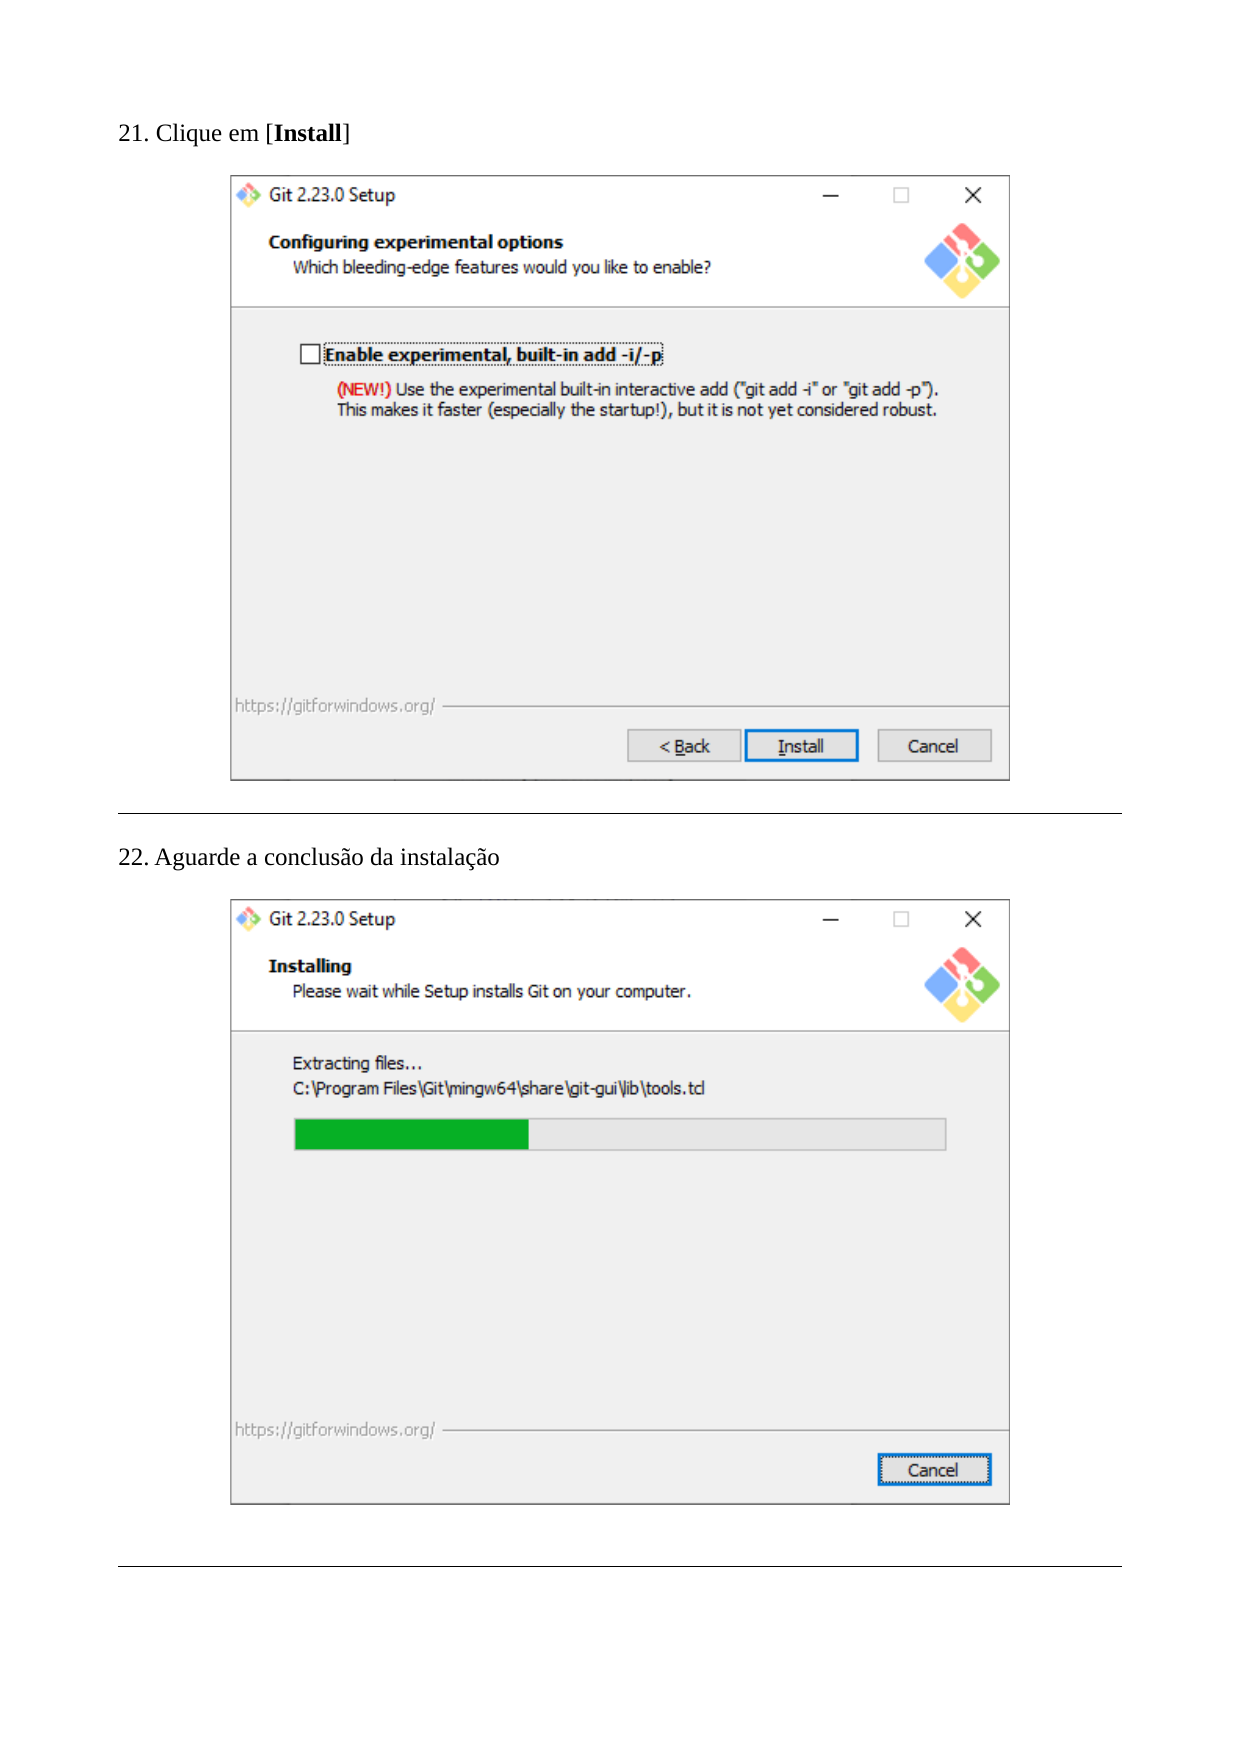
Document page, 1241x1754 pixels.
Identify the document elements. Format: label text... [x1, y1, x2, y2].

picture [230, 899, 1010, 1505]
text 22. Aguarde a conclusão da instalação [118, 842, 1122, 871]
text 21. Clique em [Install] [118, 118, 1122, 147]
picture [230, 175, 1010, 781]
